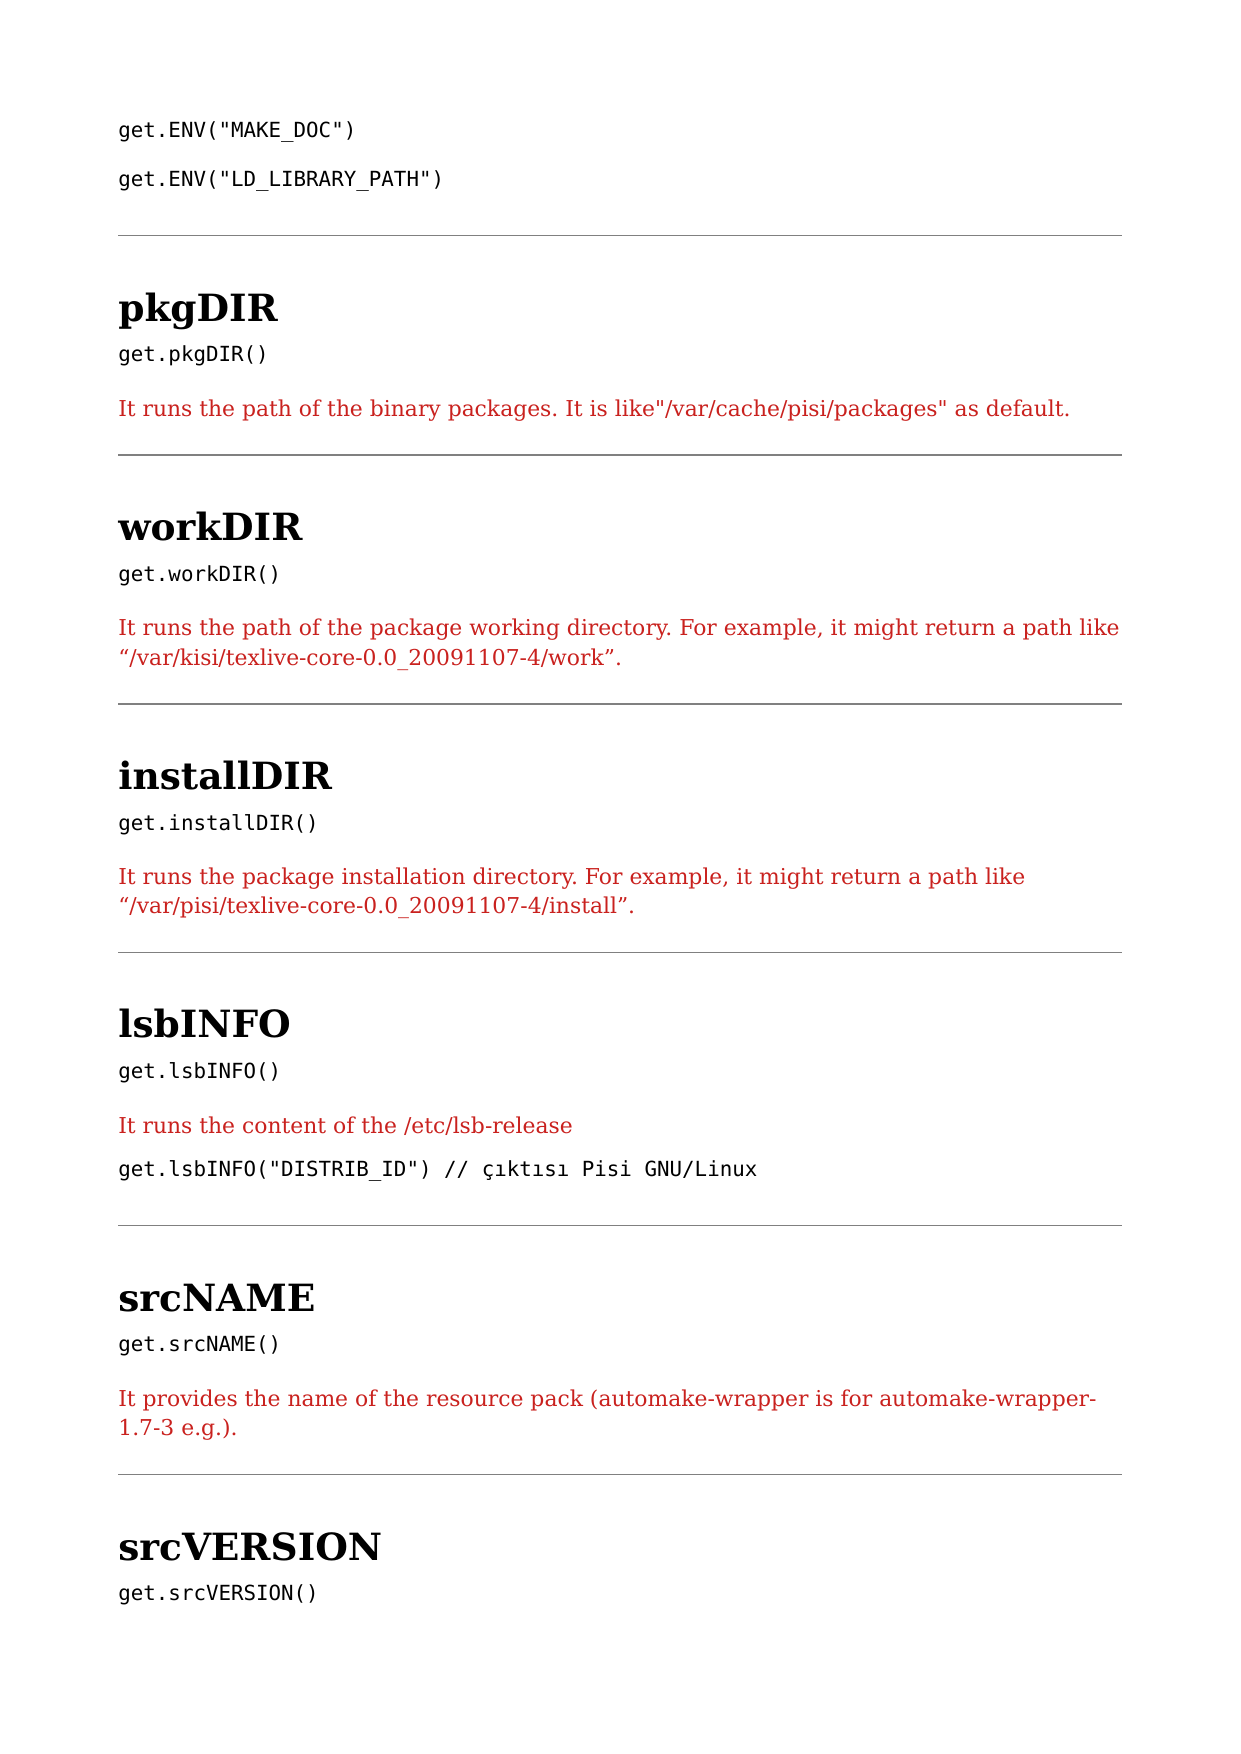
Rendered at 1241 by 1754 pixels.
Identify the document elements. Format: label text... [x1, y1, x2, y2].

text It provides the name of the resource pack (automake-wrapper is for automake-wrapper-1.7-3 e.g.). [118, 1386, 1122, 1441]
text get.installDIR() [118, 811, 1122, 835]
text It runs the path of the binary packages. It is like"/var/cache/pisi/packages" as default. [118, 396, 1122, 422]
subtitle workDIR [118, 505, 1122, 549]
text It runs the package installation directory. For example, it might return a path like “/var/pisi/texlive-core-0.0_20091107-4/install”. [118, 864, 1122, 919]
text get.pkgDIR() [118, 342, 1122, 367]
text get.lsbINFO() [118, 1059, 1122, 1083]
text get.ENV("MAKE_DOC") [118, 118, 1122, 142]
text It runs the path of the package working directory. For example, it might return a path like “/var/kisi/texlive-core-0.0_20091107-4/work”. [118, 616, 1122, 670]
text get.srcNAME() [118, 1332, 1122, 1357]
subtitle installDIR [118, 754, 1122, 798]
text get.workDIR() [118, 562, 1122, 586]
text get.ENV("LD_LIBRARY_PATH") [118, 167, 1122, 191]
subtitle pkgDIR [118, 286, 1122, 330]
text get.srcVERSION() [118, 1581, 1122, 1606]
subtitle lsbINFO [118, 1003, 1122, 1047]
text get.lsbINFO("DISTRIB_ID") // çıktısı Pisi GNU/Linux [118, 1157, 1122, 1181]
text It runs the content of the /etc/lsb-release [118, 1113, 1122, 1138]
subtitle srcVERSION [118, 1525, 1122, 1569]
subtitle srcNAME [118, 1276, 1122, 1320]
